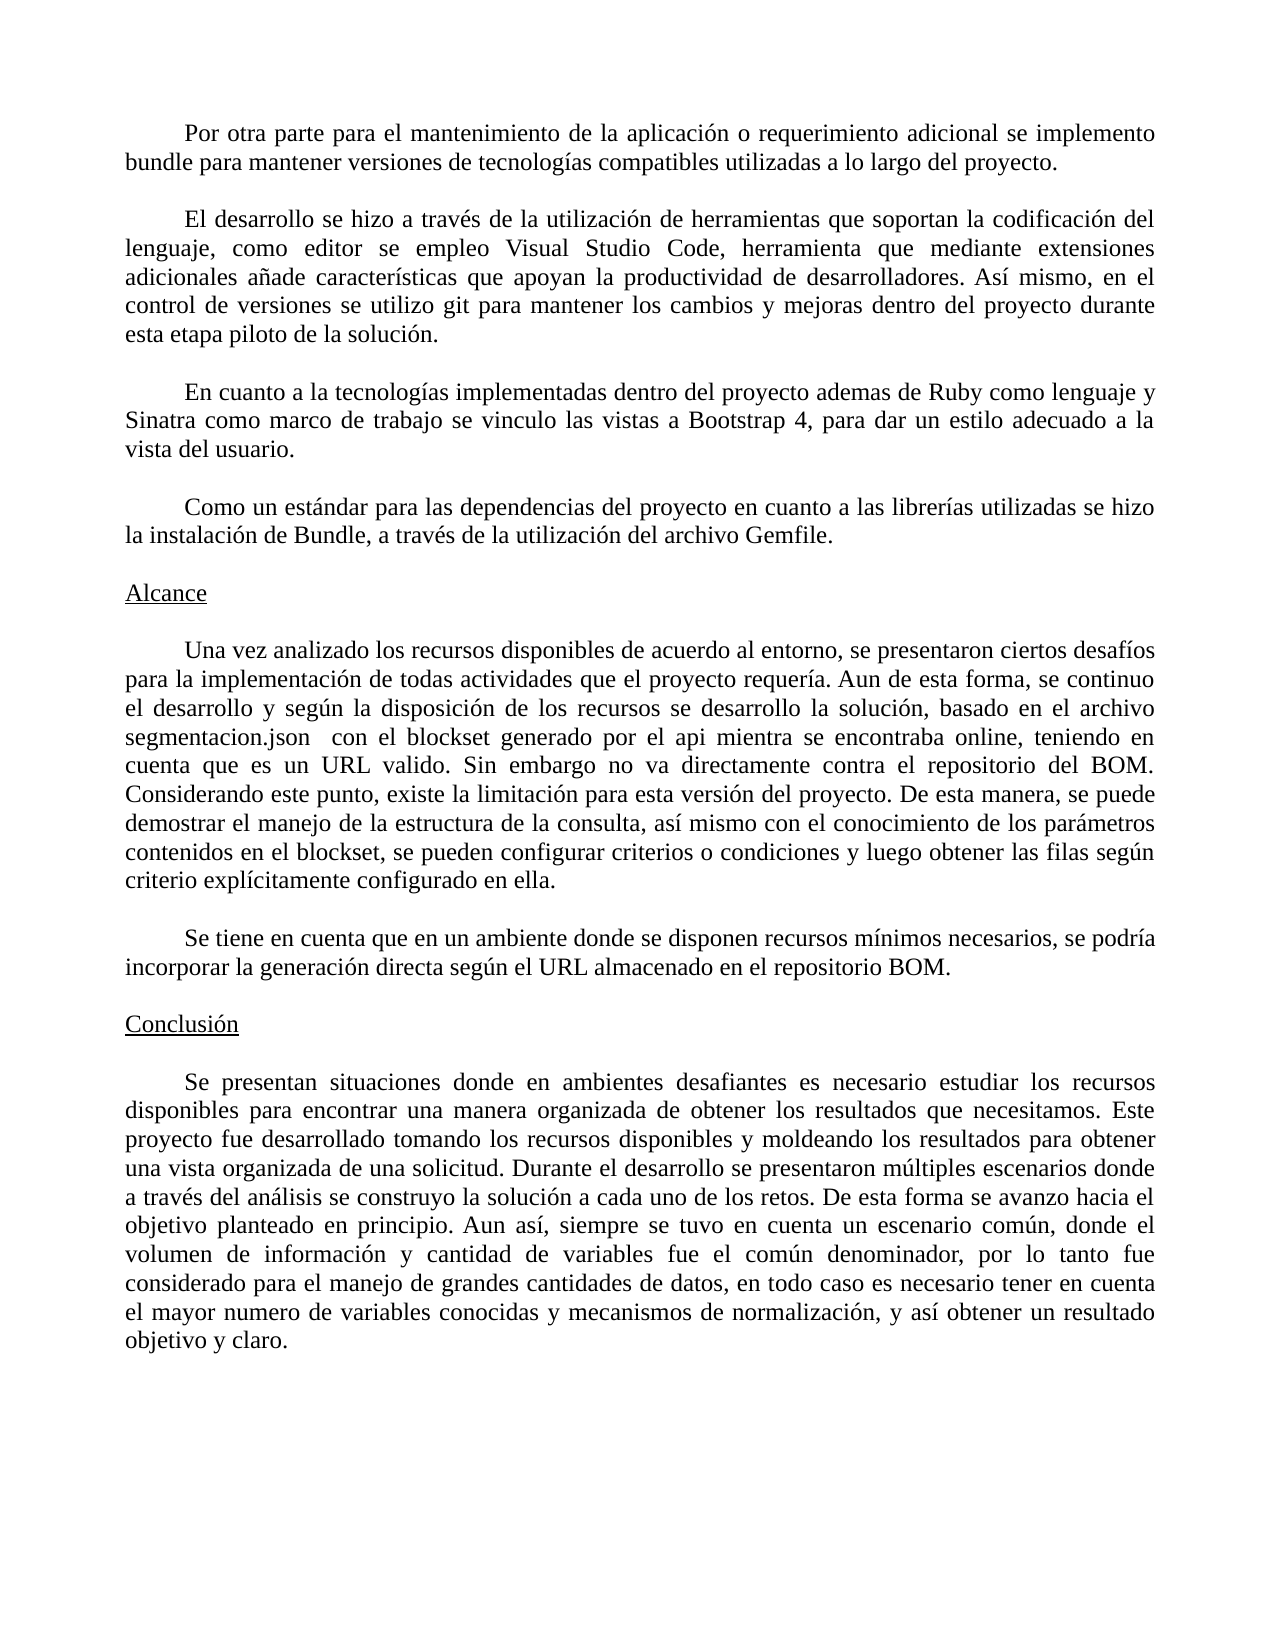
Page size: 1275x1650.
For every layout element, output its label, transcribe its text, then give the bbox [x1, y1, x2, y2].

text Se presentan situaciones donde en ambientes desafiantes es necesario estudiar los recursos disponibles para encontrar una manera organizada de obtener los resultados que necesitamos. Este proyecto fue desarrollado tomando los recursos disponibles y moldeando los resultados para obtener una vista organizada de una solicitud. Durante el desarrollo se presentaron múltiples escenarios donde a través del análisis se construyo la solución a cada uno de los retos. De esta forma se avanzo hacia el objetivo planteado en principio. Aun así, siempre se tuvo en cuenta un escenario común, donde el volumen de información y cantidad de variables fue el común denominador, por lo tanto fue considerado para el manejo de grandes cantidades de datos, en todo caso es necesario tener en cuenta el mayor numero de variables conocidas y mecanismos de normalización, y así obtener un resultado objetivo y claro. [125, 1067, 1156, 1354]
text Conclusión [125, 1009, 1156, 1038]
text Como un estándar para las dependencias del proyecto en cuanto a las librerías utilizadas se hizo la instalación de Bundle, a través de la utilización del archivo Gemfile. [125, 492, 1156, 549]
text Se tiene en cuenta que en un ambiente donde se disponen recursos mínimos necesarios, se podría incorporar la generación directa según el URL almacenado en el repositorio BOM. [125, 923, 1156, 981]
text En cuanto a la tecnologías implementadas dentro del proyecto ademas de Ruby como lenguaje y Sinatra como marco de trabajo se vinculo las vistas a Bootstrap 4, para dar un estilo adecuado a la vista del usuario. [125, 377, 1156, 463]
text Una vez analizado los recursos disponibles de acuerdo al entorno, se presentaron ciertos desafíos para la implementación de todas actividades que el proyecto requería. Aun de esta forma, se continuo el desarrollo y según la disposición de los recursos se desarrollo la solución, basado en el archivo segmentacion.json con el blockset generado por el api mientra se encontraba online, teniendo en cuenta que es un URL valido. Sin embargo no va directamente contra el repositorio del BOM. Considerando este punto, existe la limitación para esta versión del proyecto. De esta manera, se puede demostrar el manejo de la estructura de la consulta, así mismo con el conocimiento de los parámetros contenidos en el blockset, se pueden configurar criterios o condiciones y luego obtener las filas según criterio explícitamente configurado en ella. [125, 636, 1156, 894]
text El desarrollo se hizo a través de la utilización de herramientas que soportan la codificación del lenguaje, como editor se empleo Visual Studio Code, herramienta que mediante extensiones adicionales añade características que apoyan la productividad de desarrolladores. Así mismo, en el control de versiones se utilizo git para mantener los cambios y mejoras dentro del proyecto durante esta etapa piloto de la solución. [125, 204, 1156, 348]
text Por otra parte para el mantenimiento de la aplicación o requerimiento adicional se implemento bundle para mantener versiones de tecnologías compatibles utilizadas a lo largo del proyecto. [125, 118, 1156, 176]
text Alcance [125, 578, 1156, 607]
